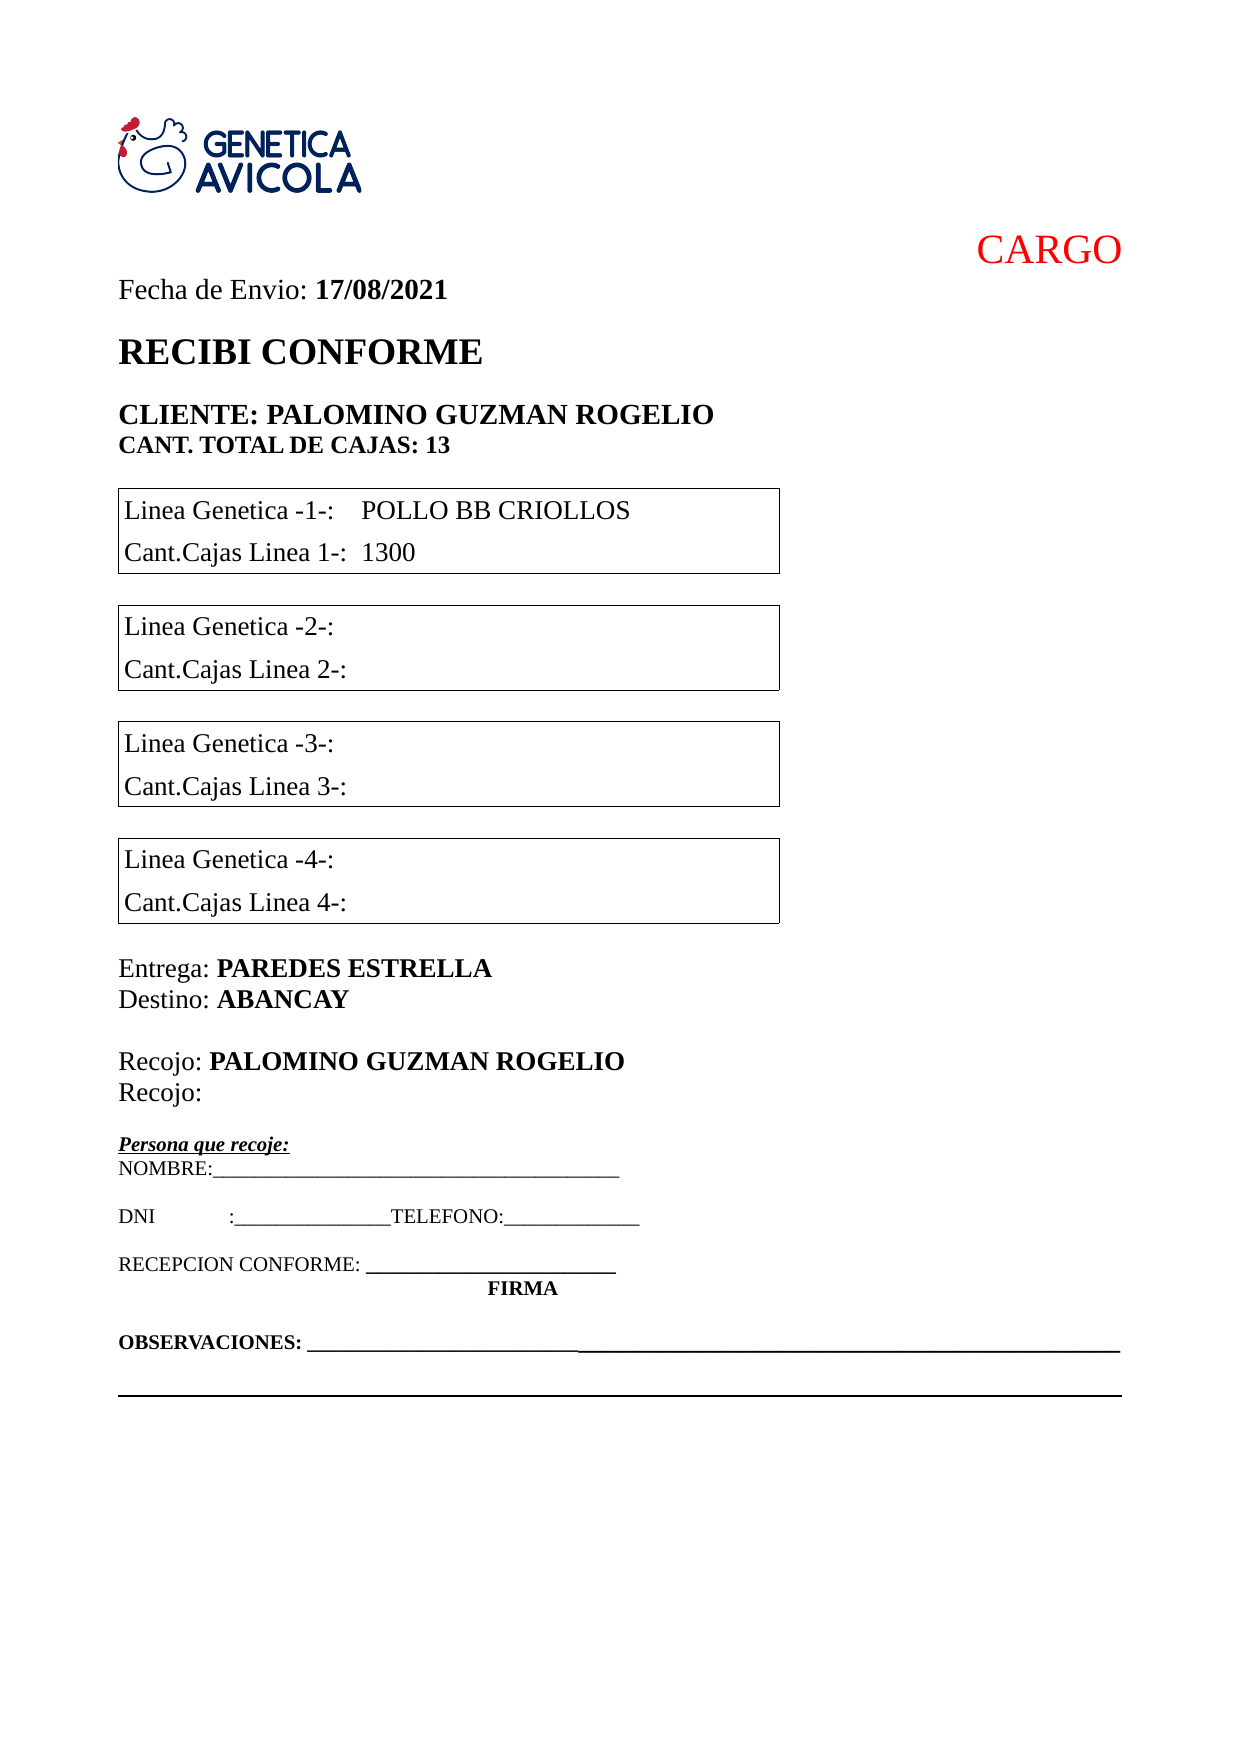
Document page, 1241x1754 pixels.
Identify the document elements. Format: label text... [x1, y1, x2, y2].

table_cell 1300 [356, 531, 779, 573]
text RECEPCION CONFORME: ________________________ [118, 1252, 1122, 1276]
picture [117, 117, 362, 193]
text Recojo: PALOMINO GUZMAN ROGELIO [118, 1045, 1122, 1076]
table_cell Cant.Cajas Linea 2-: [119, 647, 356, 690]
table_cell Linea Genetica -3-: [119, 722, 356, 764]
text Fecha de Envio: 17/08/2021 [118, 272, 1122, 306]
table_cell [356, 880, 779, 923]
table_cell [356, 722, 779, 764]
table_cell Cant.Cajas Linea 3-: [119, 764, 356, 806]
table_header Linea Genetica -1-: [119, 489, 356, 531]
text Recojo: [118, 1076, 1122, 1108]
text CLIENTE: PALOMINO GUZMAN ROGELIO [118, 397, 1122, 431]
text RECIBI CONFORME [118, 330, 1122, 373]
table_cell [118, 807, 356, 838]
text DNI :_______________TELEFONO:_____________ [118, 1204, 1122, 1228]
table_cell [356, 647, 779, 690]
text CARGO [118, 224, 1122, 272]
table_cell Linea Genetica -4-: [119, 839, 356, 880]
table_header POLLO BB CRIOLLOS [356, 489, 779, 531]
table_cell [356, 839, 779, 880]
text NOMBRE:_______________________________________ [118, 1156, 1122, 1180]
text Persona que recoje: [118, 1132, 1122, 1156]
table_cell [356, 764, 779, 806]
table_cell [356, 606, 779, 647]
text Destino: ABANCAY [118, 983, 1122, 1014]
text FIRMA [118, 1276, 1122, 1300]
text OBSERVACIONES: __________________________________________________________________ [118, 1324, 1122, 1355]
text Entrega: PAREDES ESTRELLA [118, 952, 1122, 983]
table_cell [356, 807, 779, 838]
table_cell [356, 574, 779, 604]
table_cell Cant.Cajas Linea 1-: [119, 531, 356, 573]
table_cell [356, 691, 779, 721]
text CANT. TOTAL DE CAJAS: 13 [118, 431, 1122, 459]
table_cell [118, 574, 356, 604]
table_cell Linea Genetica -2-: [119, 606, 356, 647]
table_cell [118, 691, 356, 721]
table_cell Cant.Cajas Linea 4-: [119, 880, 356, 923]
